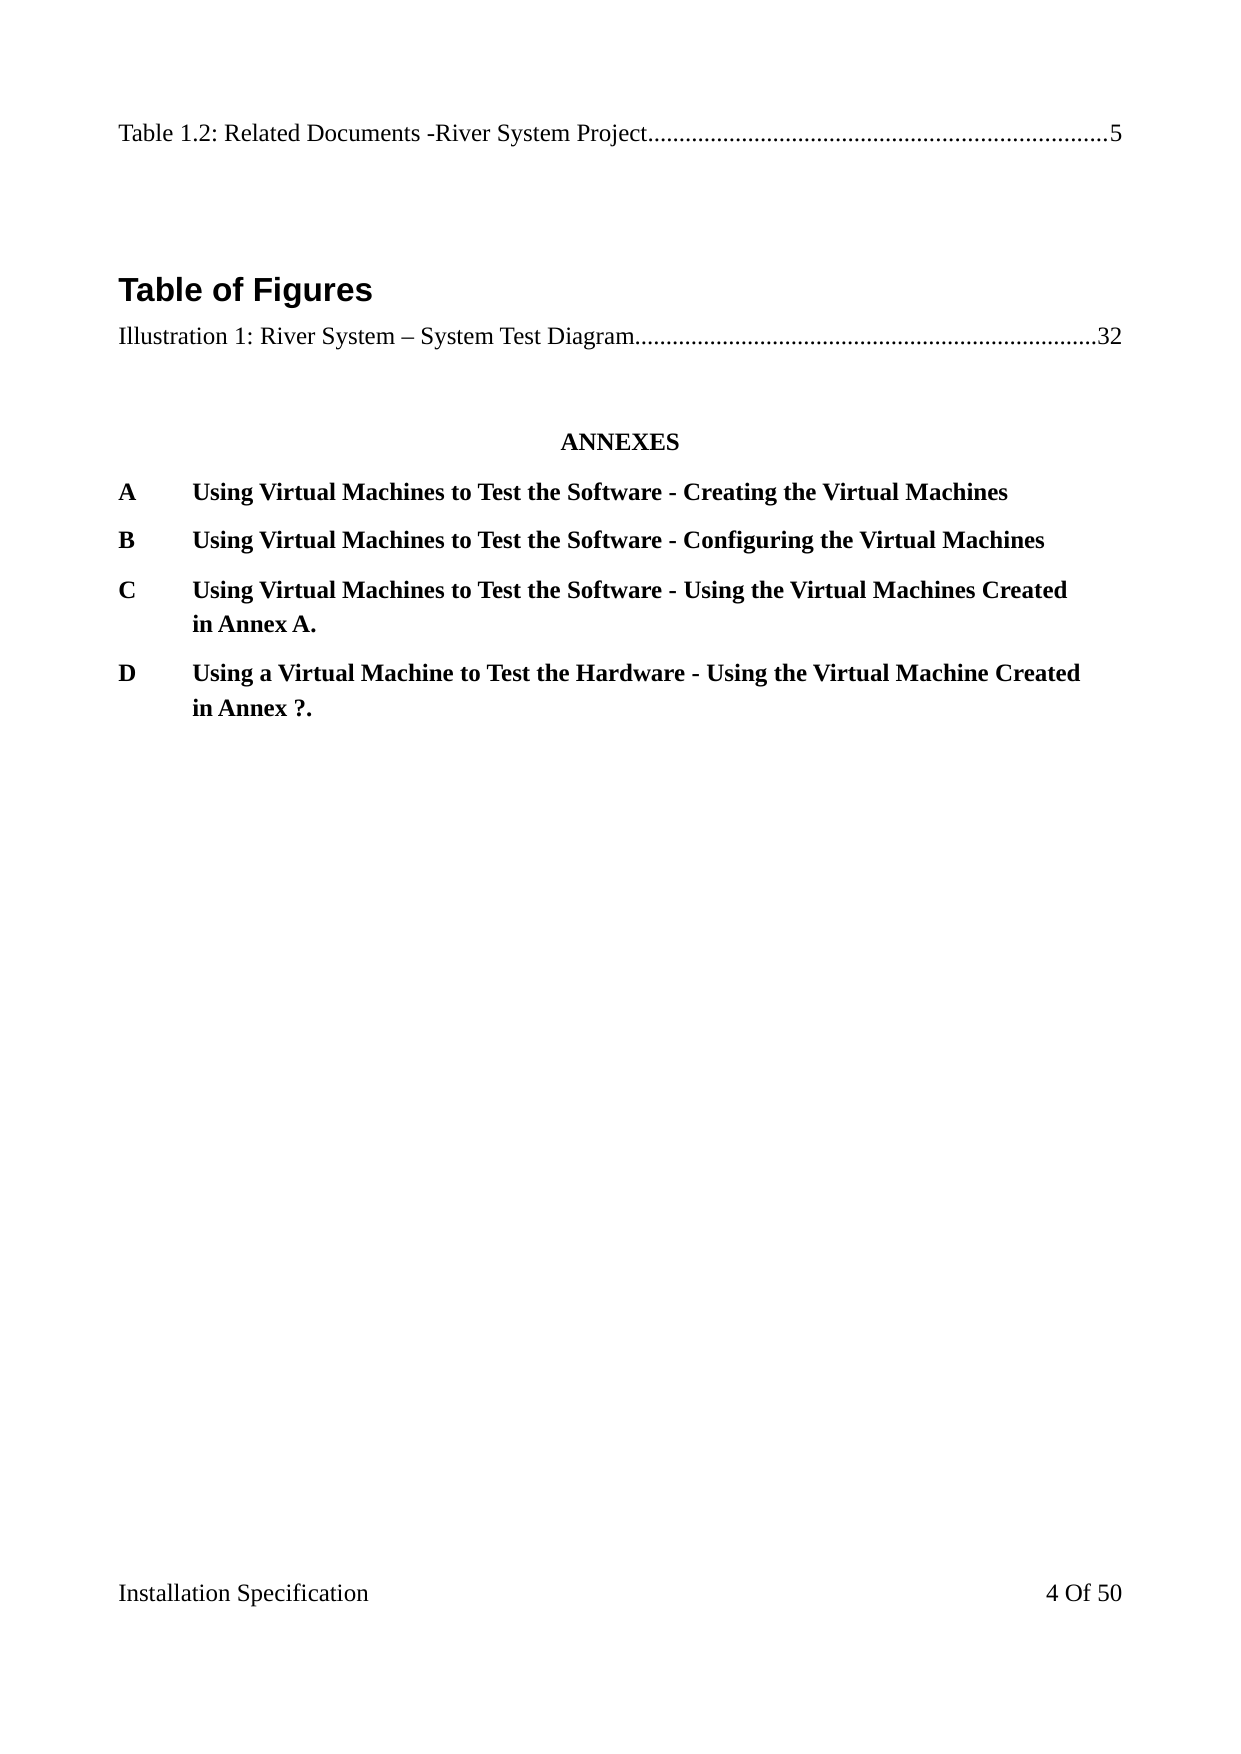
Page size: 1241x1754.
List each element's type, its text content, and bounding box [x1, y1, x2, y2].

subtitle Table of Figures [118, 270, 1122, 308]
text ANNEXES [118, 427, 1122, 456]
text D Using a Virtual Machine to Test the Hardware - Using the Virtual Machine Created in Annex ?. [118, 658, 1122, 721]
text Illustration 1: River System – System Test Diagram 32 [118, 321, 1122, 350]
text C Using Virtual Machines to Test the Software - Using the Virtual Machines Created in Annex A. [118, 575, 1122, 638]
text A Using Virtual Machines to Test the Software - Creating the Virtual Machines [118, 477, 1122, 505]
text B Using Virtual Machines to Test the Software - Configuring the Virtual Machines [118, 526, 1122, 554]
text Table 1.2: Related Documents -River System Project 5 [118, 118, 1122, 147]
